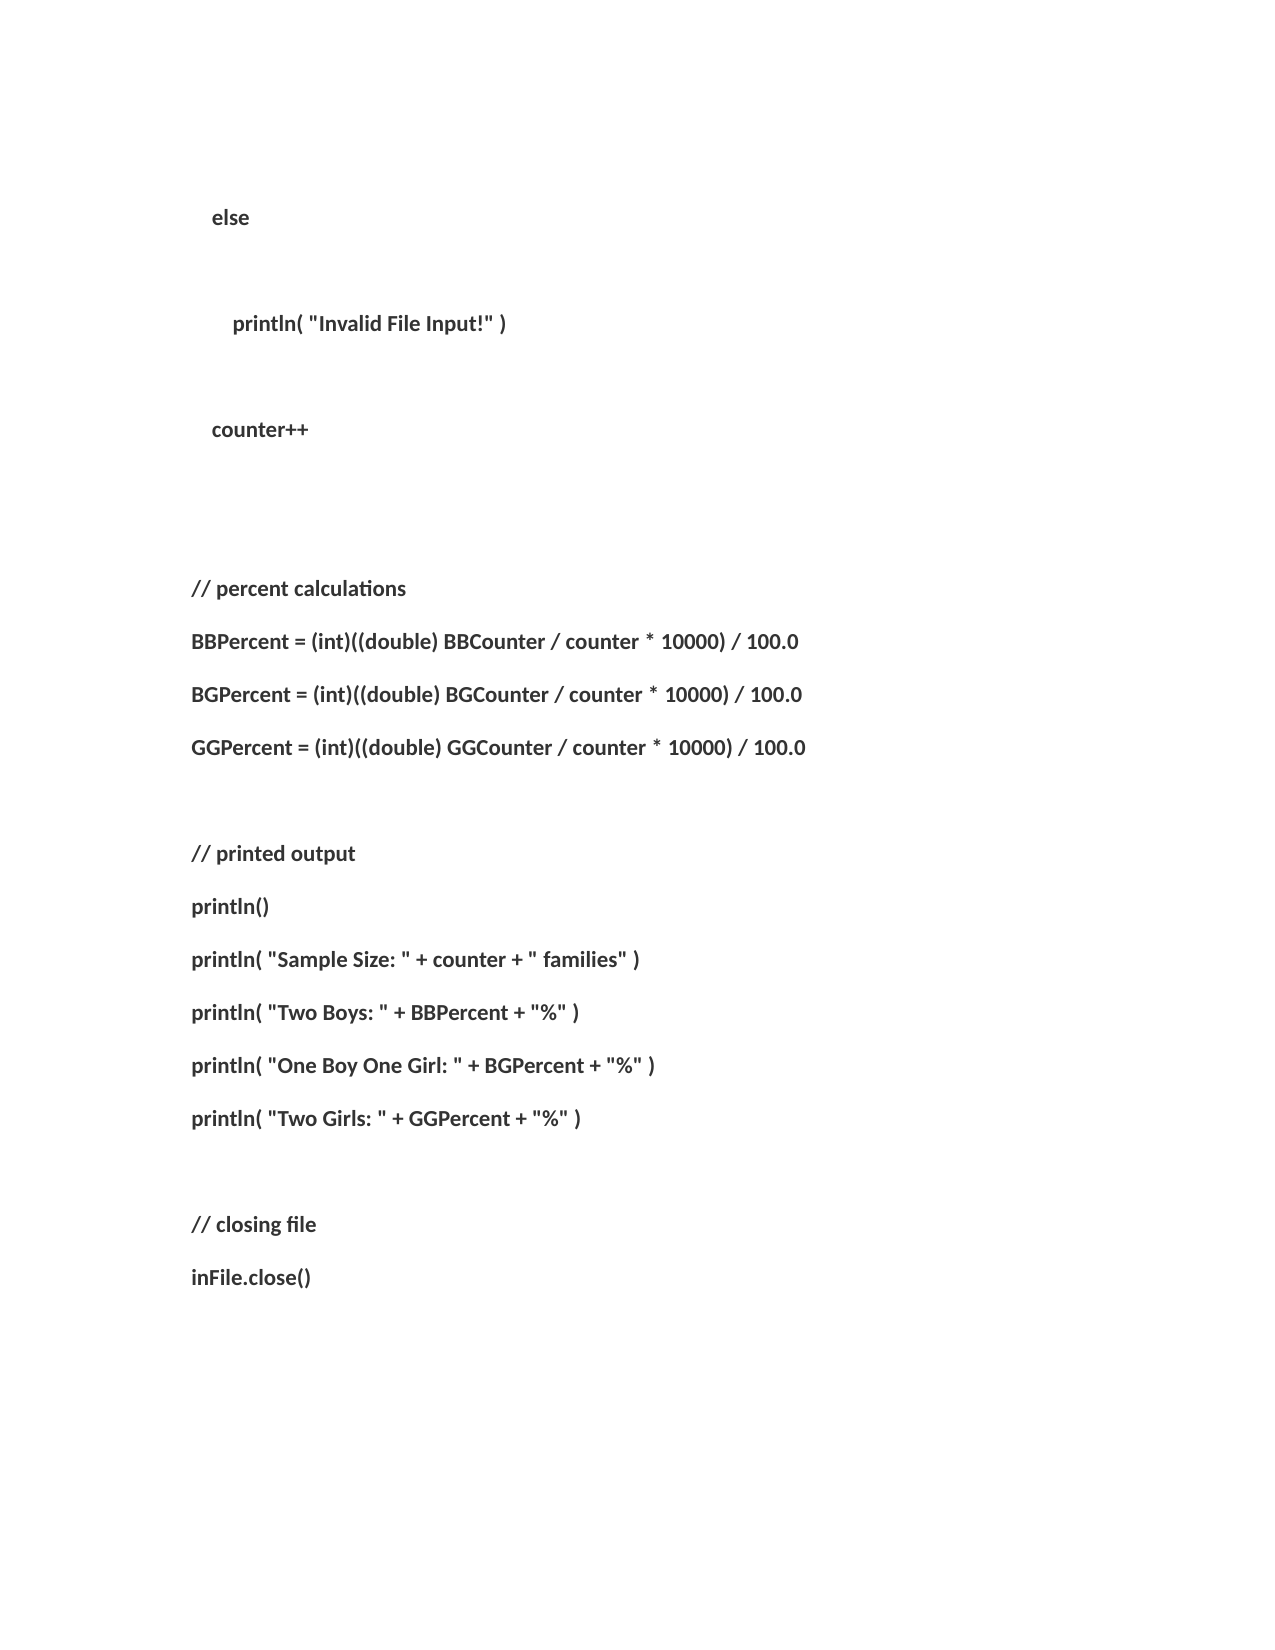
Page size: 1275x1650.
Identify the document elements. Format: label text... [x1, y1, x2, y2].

text BBPercent = (int)((double) BBCounter / counter * 10000) / 100.0 [150, 627, 1125, 655]
text println() [150, 892, 1125, 920]
text counter++ [150, 415, 1125, 443]
text println( "Invalid File Input!" ) [150, 309, 1125, 337]
text GGPercent = (int)((double) GGCounter / counter * 10000) / 100.0 [150, 733, 1125, 761]
text BGPercent = (int)((double) BGCounter / counter * 10000) / 100.0 [150, 680, 1125, 708]
text // printed output [150, 839, 1125, 867]
text else [150, 203, 1125, 231]
text // percent calculations [150, 574, 1125, 602]
text // closing file [150, 1210, 1125, 1238]
text println( "Two Boys: " + BBPercent + "%" ) [150, 998, 1125, 1026]
text inFile.close() [150, 1263, 1125, 1291]
text println( "Two Girls: " + GGPercent + "%" ) [150, 1104, 1125, 1132]
text println( "One Boy One Girl: " + BGPercent + "%" ) [150, 1051, 1125, 1079]
text println( "Sample Size: " + counter + " families" ) [150, 945, 1125, 973]
